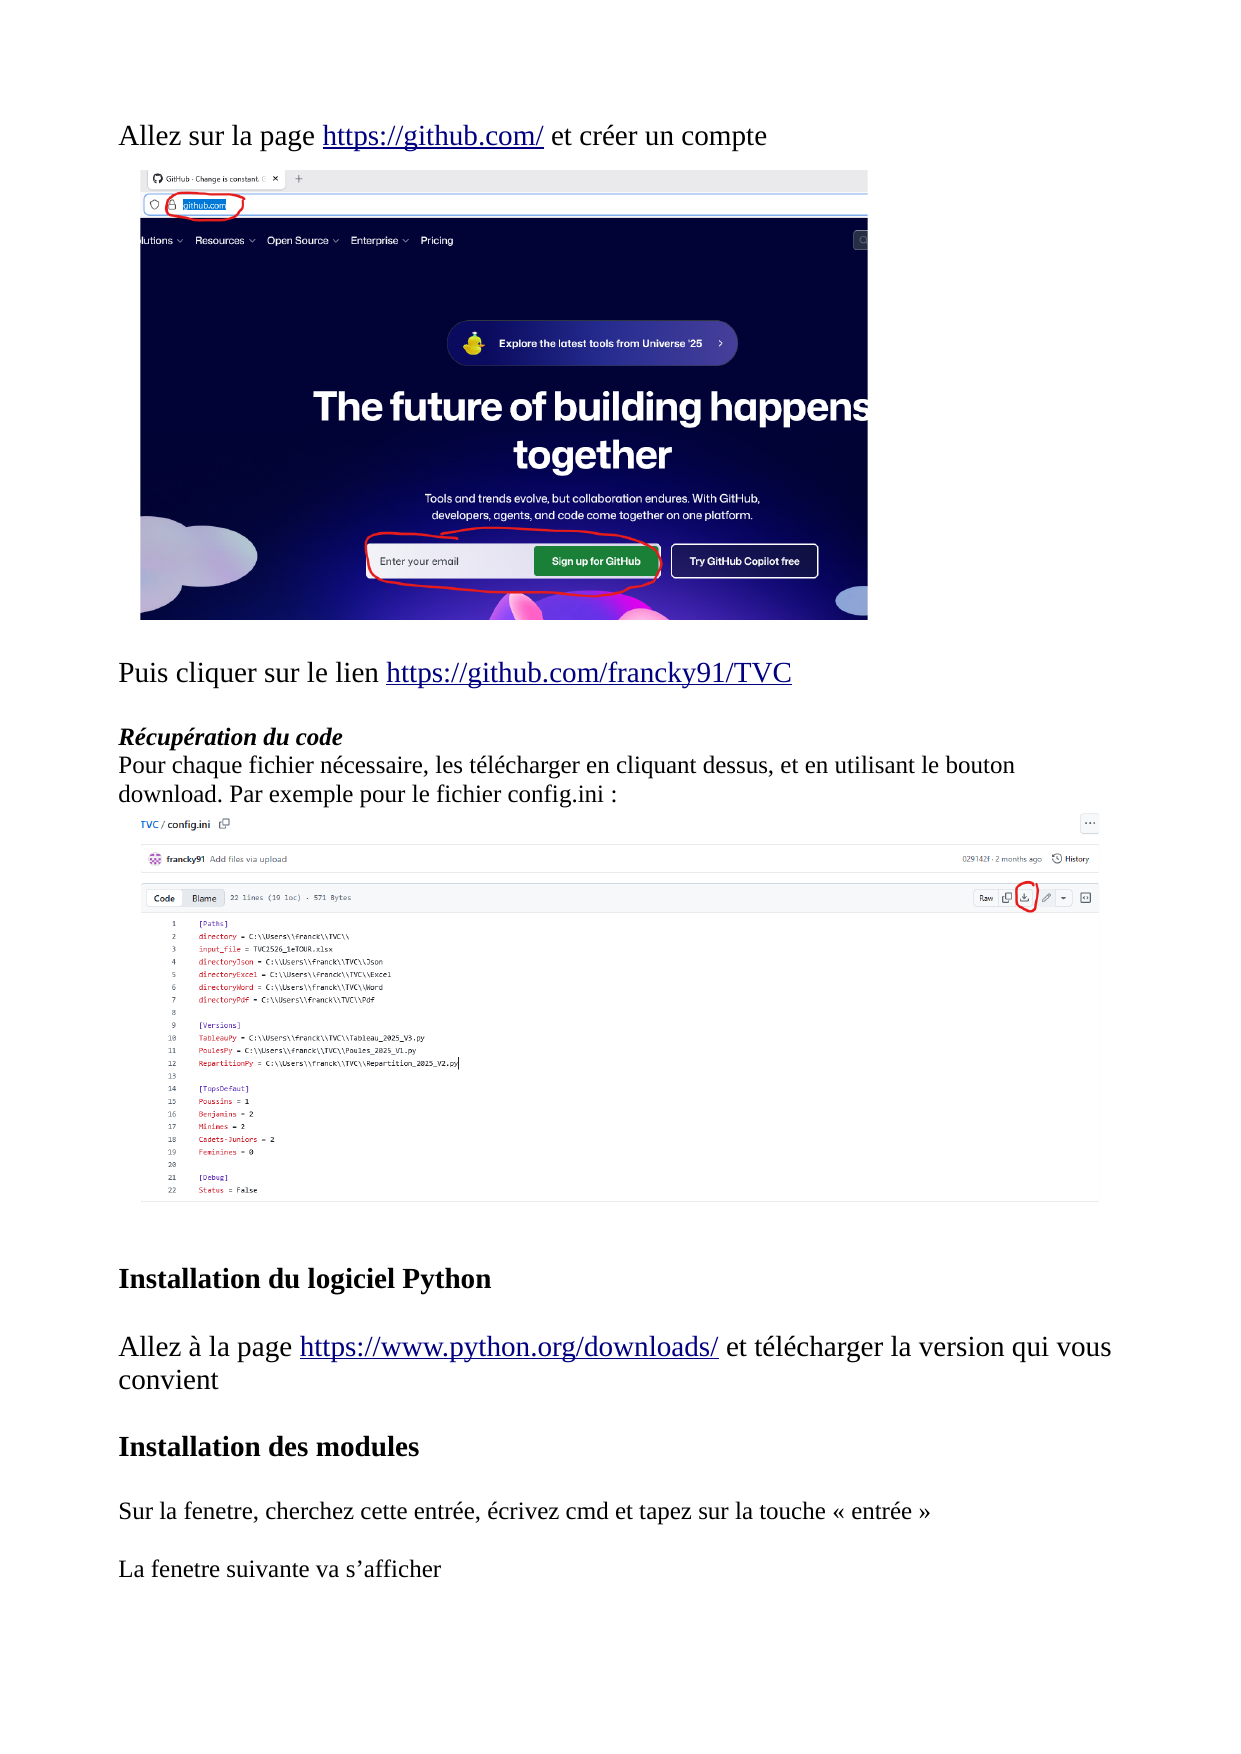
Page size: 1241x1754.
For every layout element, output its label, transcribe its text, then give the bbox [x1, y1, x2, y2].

picture [141, 808, 1100, 1205]
picture [140, 170, 868, 620]
text La fenetre suivante va s’afficher [118, 1554, 1122, 1583]
text Allez à la page https://www.python.org/downloads/ et télécharger la version qui vous convient [118, 1329, 1122, 1396]
text Récupération du code [118, 722, 1122, 751]
text Sur la fenetre, cherchez cette entrée, écrivez cmd et tapez sur la touche « entrée » [118, 1496, 1122, 1525]
text Installation des modules [118, 1429, 1122, 1463]
text Pour chaque fichier nécessaire, les télécharger en cliquant dessus, et en utilisant le bouton download. Par exemple pour le fichier config.ini : [118, 751, 1122, 808]
text Allez sur la page https://github.com/ et créer un compte [118, 118, 1122, 185]
text Installation du logiciel Python [118, 1262, 1122, 1295]
text Puis cliquer sur le lien https://github.com/francky91/TVC [118, 655, 1122, 688]
